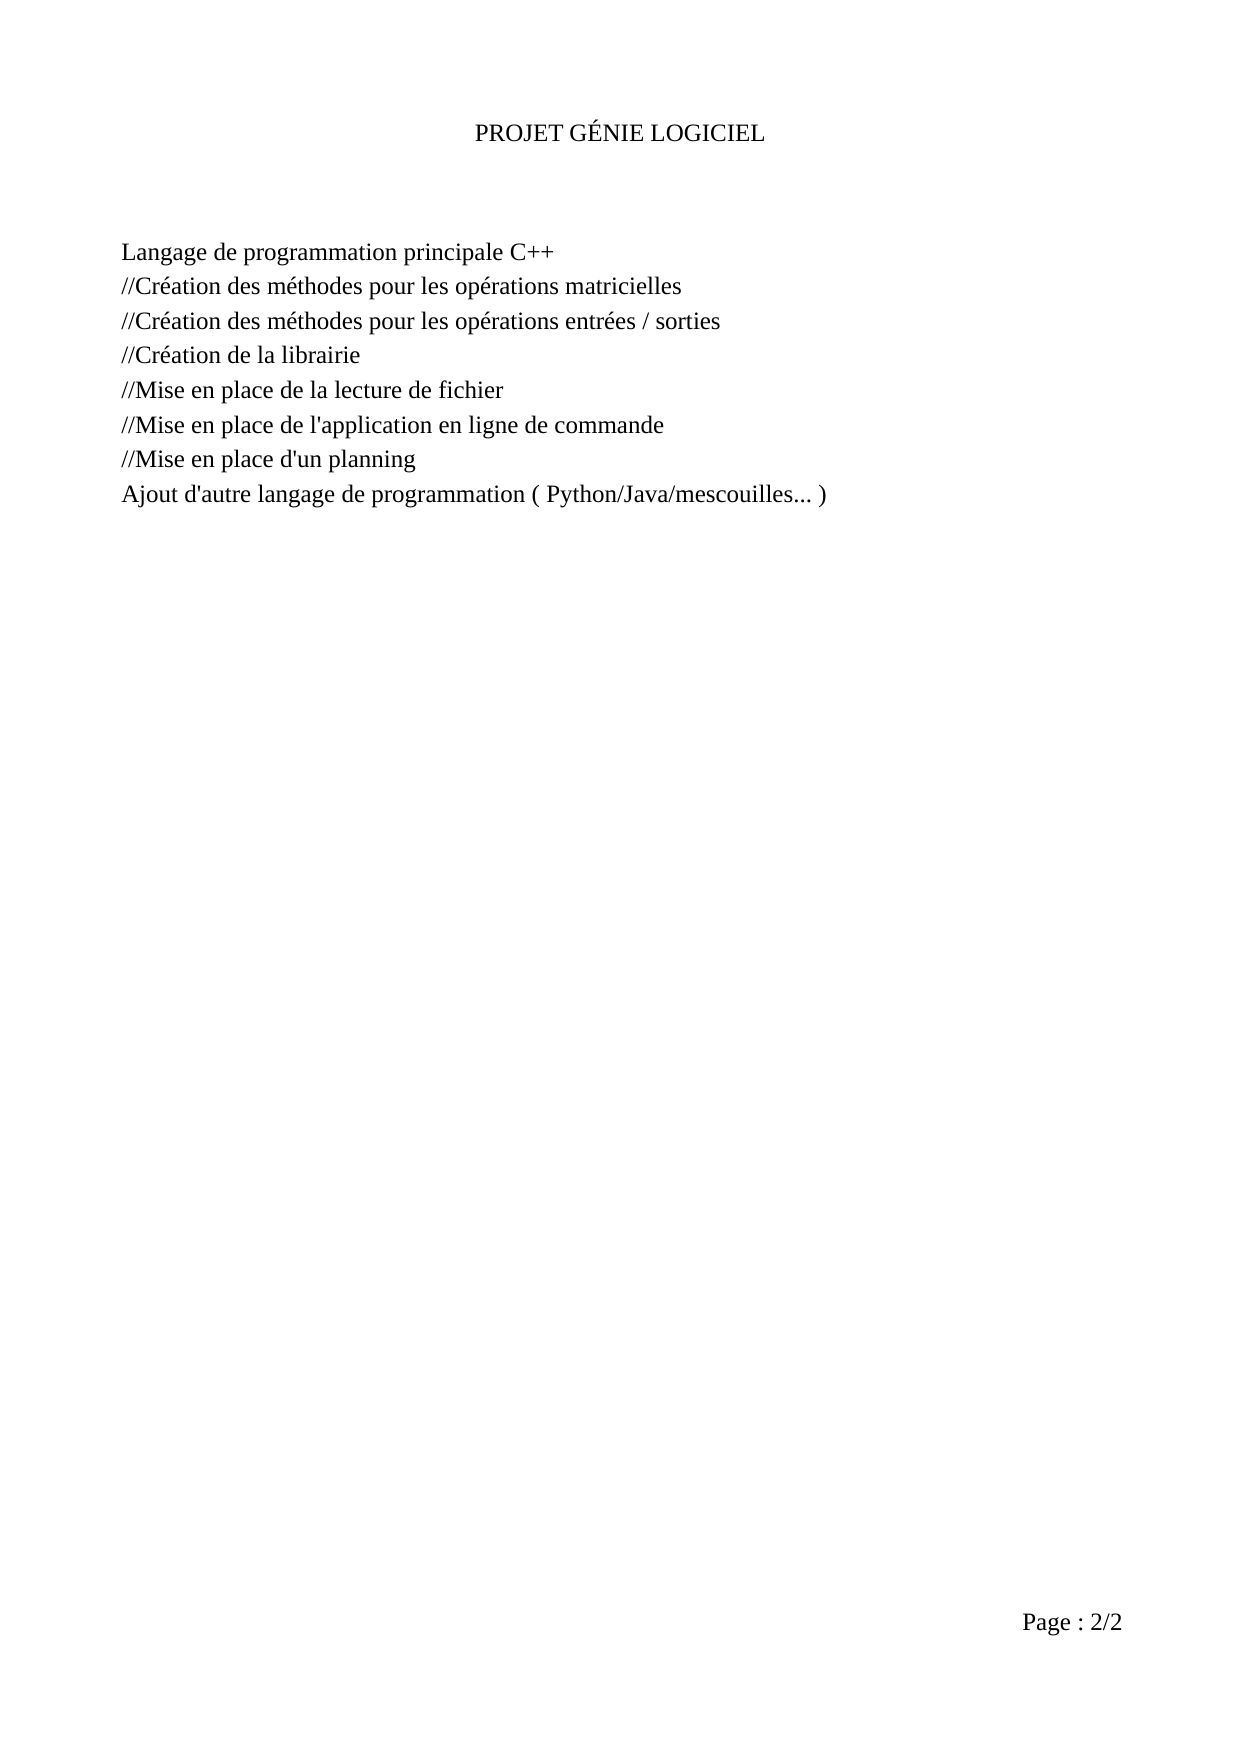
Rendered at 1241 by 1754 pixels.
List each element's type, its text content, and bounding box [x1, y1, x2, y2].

table_cell //Création de la librairie [118, 338, 736, 372]
table_header Ajout d'autre langage de programmation ( Python/Java/mescouilles... ) [118, 476, 834, 511]
table_header Langage de programmation principale C++ [118, 234, 736, 268]
table_cell //Mise en place de la lecture de fichier [118, 372, 736, 407]
table_cell //Mise en place d'un planning [118, 441, 736, 476]
table_cell //Création des méthodes pour les opérations entrées / sorties [118, 303, 736, 338]
table_cell //Création des méthodes pour les opérations matricielles [118, 269, 736, 303]
table_cell //Mise en place de l'application en ligne de commande [118, 407, 736, 441]
